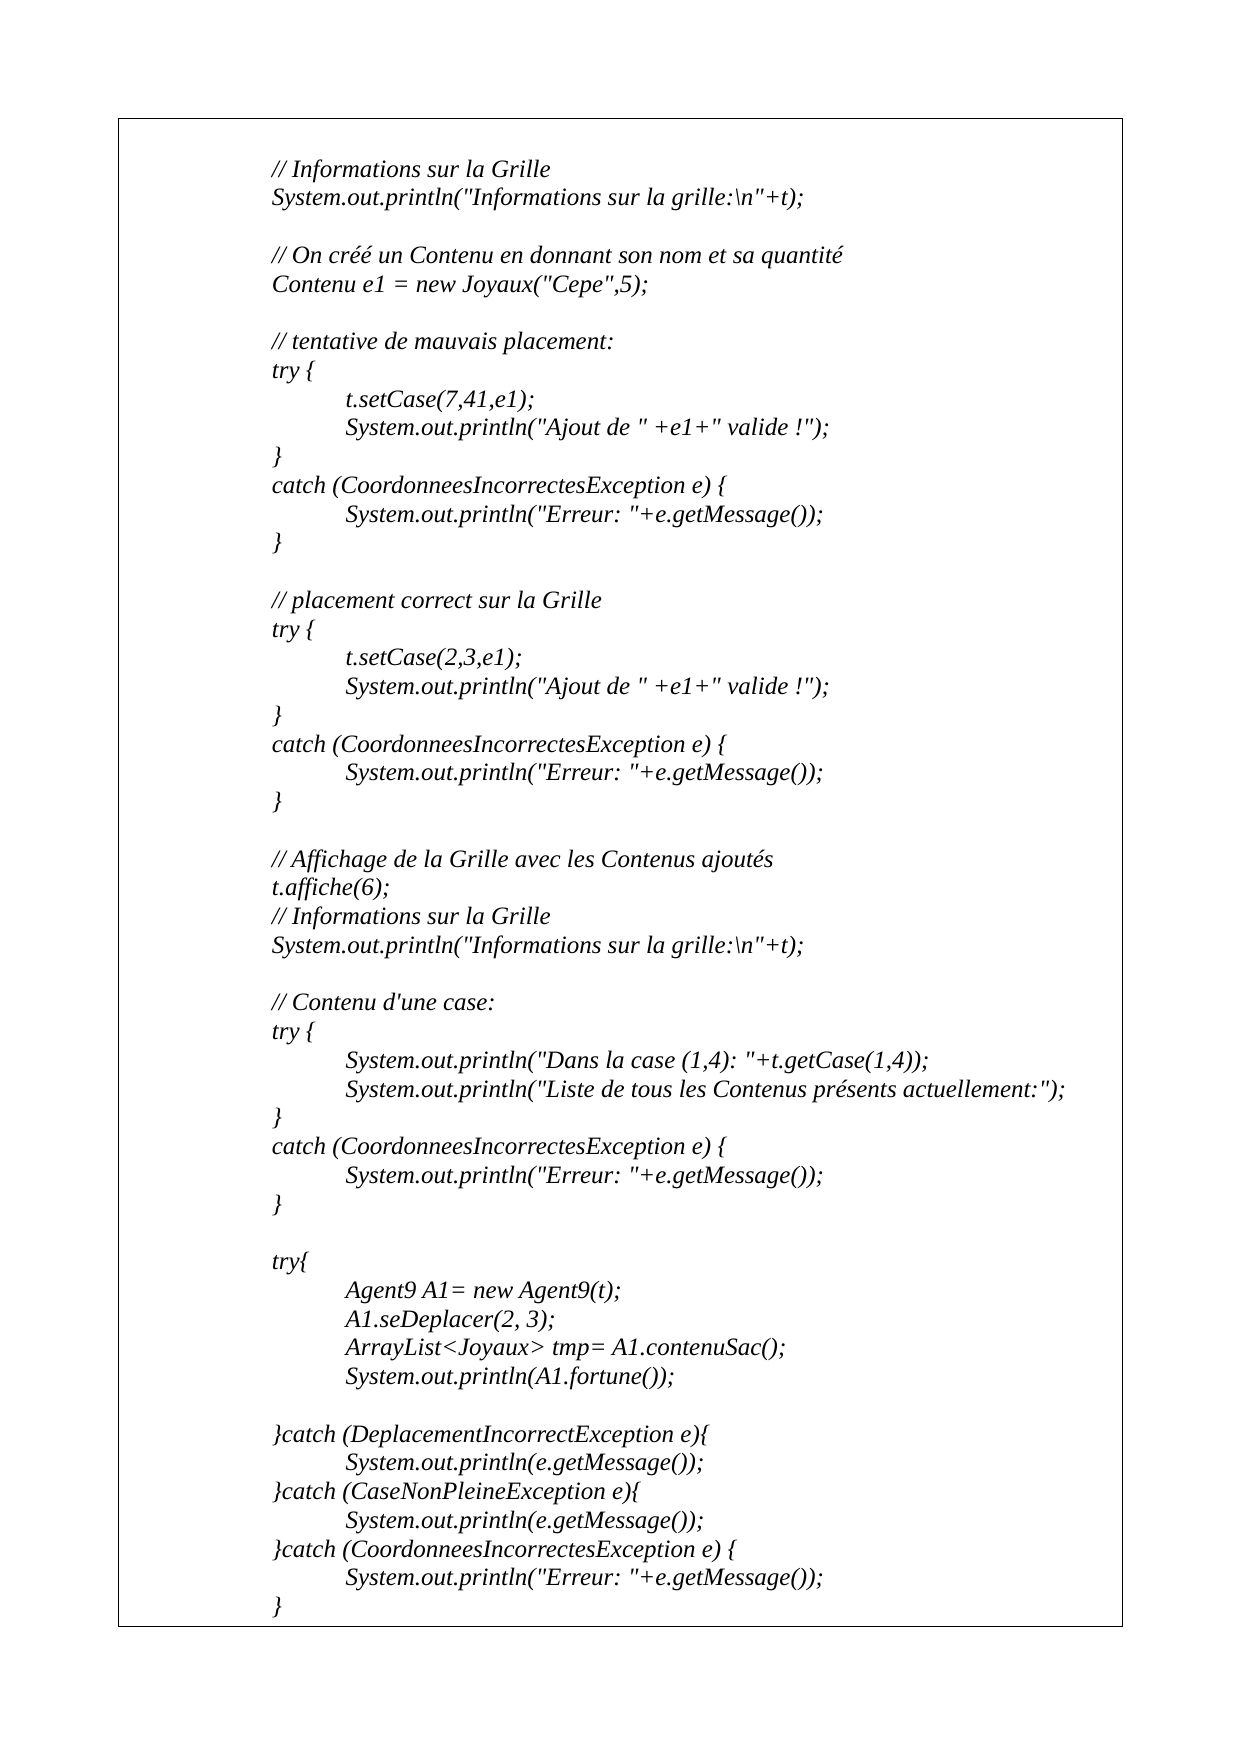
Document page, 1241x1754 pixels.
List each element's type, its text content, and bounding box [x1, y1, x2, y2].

table_header // Informations sur la Grille System.out.println("Informations sur la grille:\n"+t); // On créé un Contenu en donnant son nom et sa quantité Contenu e1 = new Joyaux("Cepe",5); // tentative de mauvais placement: try { t.setCase(7,41,e1); System.out.println("Ajout de " +e1+" valide !"); } catch (CoordonneesIncorrectesException e) { System.out.println("Erreur: "+e.getMessage()); } // placement correct sur la Grille try { t.setCase(2,3,e1); System.out.println("Ajout de " +e1+" valide !"); } catch (CoordonneesIncorrectesException e) { System.out.println("Erreur: "+e.getMessage()); } // Affichage de la Grille avec les Contenus ajoutés t.affiche(6); // Informations sur la Grille System.out.println("Informations sur la grille:\n"+t); // Contenu d'une case: try { System.out.println("Dans la case (1,4): "+t.getCase(1,4)); System.out.println("Liste de tous les Contenus présents actuellement:"); } catch (CoordonneesIncorrectesException e) { System.out.println("Erreur: "+e.getMessage()); } try{ Agent9 A1= new Agent9(t); A1.seDeplacer(2, 3); ArrayList<Joyaux> tmp= A1.contenuSac(); System.out.println(A1.fortune()); }catch (DeplacementIncorrectException e){ System.out.println(e.getMessage()); }catch (CaseNonPleineException e){ System.out.println(e.getMessage()); }catch (CoordonneesIncorrectesException e) { System.out.println("Erreur: "+e.getMessage()); } [119, 119, 1122, 1626]
